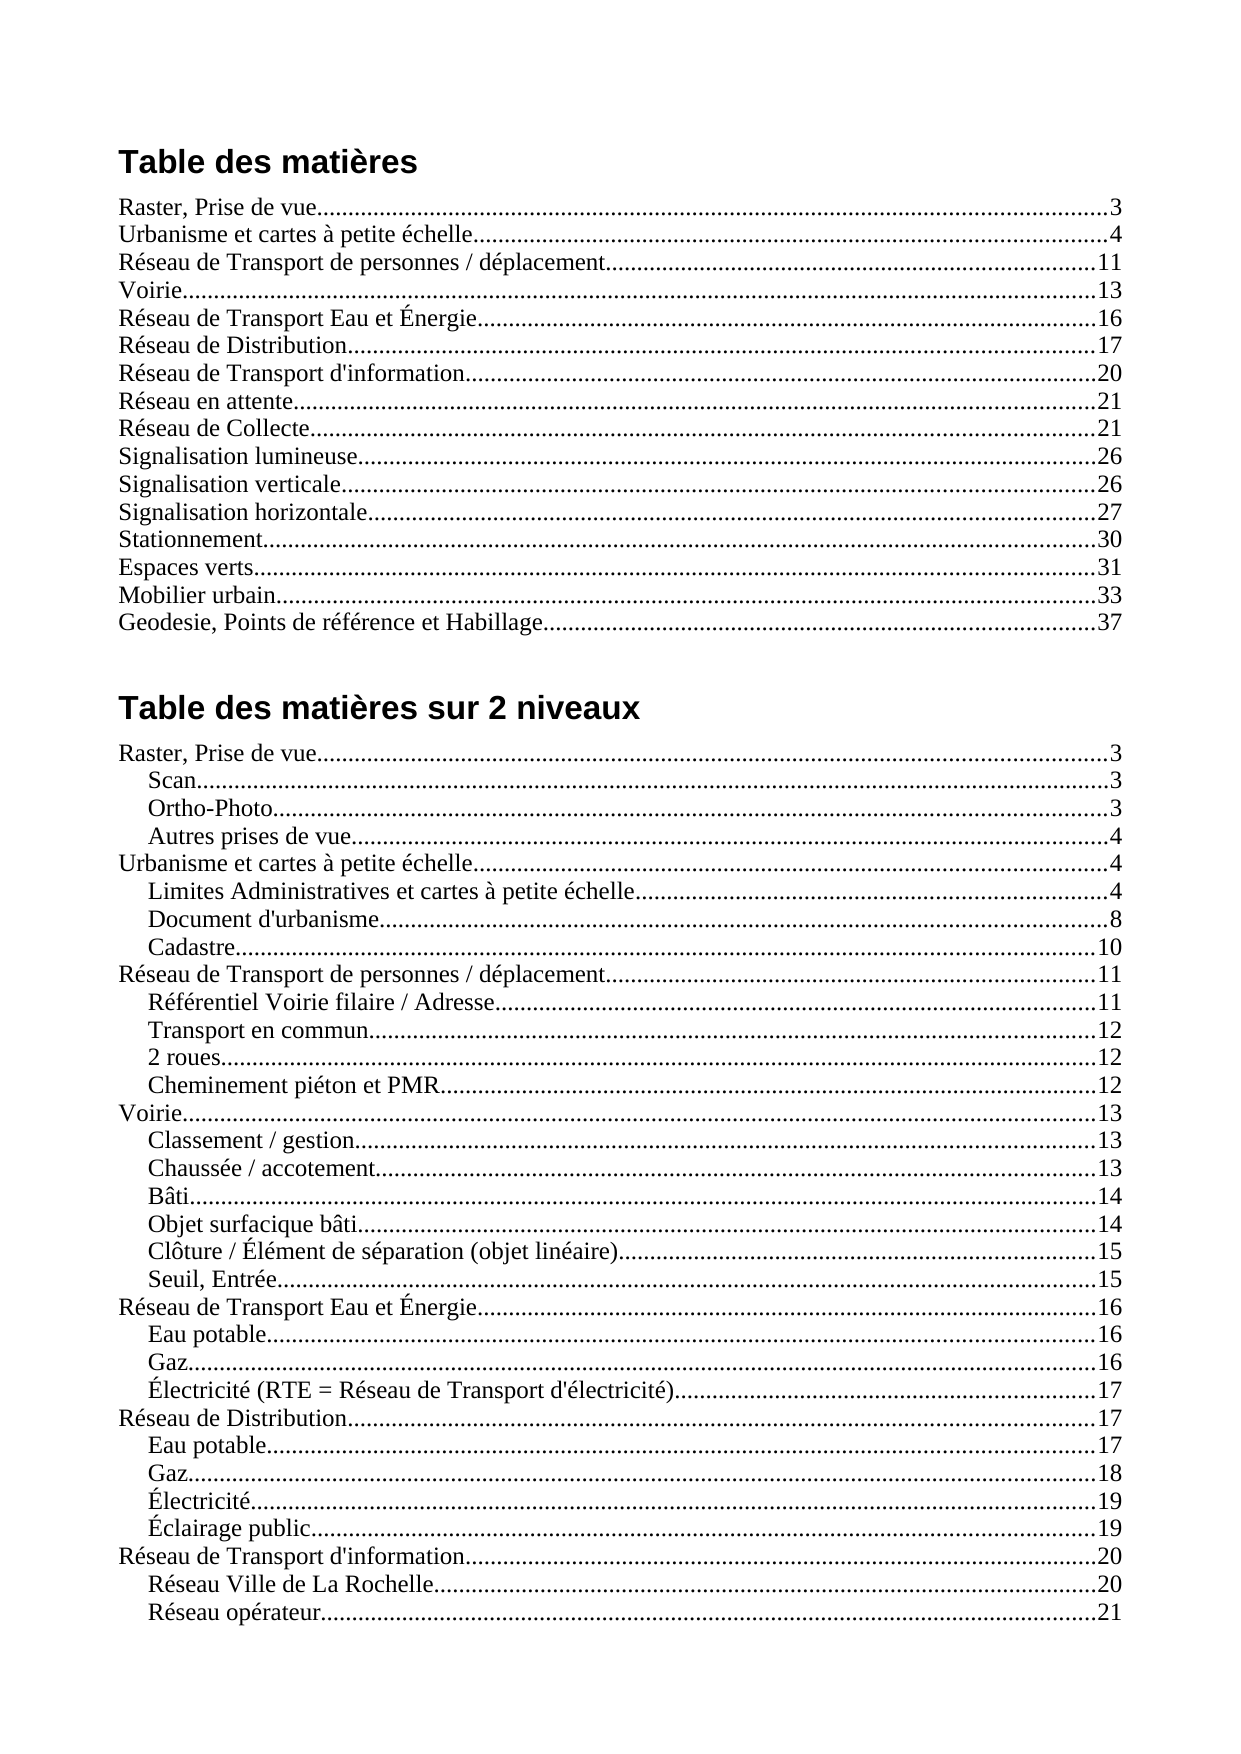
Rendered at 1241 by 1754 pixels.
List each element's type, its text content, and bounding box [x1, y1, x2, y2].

text Gaz 18 [148, 1459, 1122, 1487]
text Eau potable 17 [148, 1431, 1122, 1459]
text Raster, Prise de vue 3 [118, 739, 1122, 766]
text Seuil, Entrée 15 [148, 1265, 1122, 1293]
text Geodesie, Points de référence et Habillage 37 [118, 608, 1122, 636]
text Voirie 13 [118, 1099, 1122, 1127]
text Éclairage public 19 [148, 1514, 1122, 1542]
text Réseau de Transport Eau et Énergie 16 [118, 1293, 1122, 1321]
text Clôture / Élément de séparation (objet linéaire) 15 [148, 1237, 1122, 1265]
text Limites Administratives et cartes à petite échelle 4 [148, 877, 1122, 905]
text Objet surfacique bâti 14 [148, 1210, 1122, 1237]
text Espaces verts 31 [118, 553, 1122, 581]
text Réseau opérateur 21 [148, 1598, 1122, 1625]
text Bâti 14 [148, 1182, 1122, 1210]
text Réseau de Transport d'information 20 [118, 359, 1122, 387]
text Signalisation verticale 26 [118, 470, 1122, 498]
text Transport en commun 12 [148, 1016, 1122, 1043]
text Urbanisme et cartes à petite échelle 4 [118, 221, 1122, 248]
subtitle Table des matières sur 2 niveaux [118, 689, 1122, 726]
subtitle Table des matières [118, 143, 1122, 180]
text 2 roues 12 [148, 1043, 1122, 1071]
text Stationnement 30 [118, 525, 1122, 553]
text Réseau de Distribution 17 [118, 331, 1122, 359]
text Scan 3 [148, 766, 1122, 794]
text Électricité (RTE = Réseau de Transport d'électricité) 17 [148, 1376, 1122, 1404]
text Réseau de Transport de personnes / déplacement 11 [118, 248, 1122, 276]
text Réseau de Transport Eau et Énergie 16 [118, 304, 1122, 331]
text Gaz 16 [148, 1348, 1122, 1376]
text Autres prises de vue 4 [148, 822, 1122, 849]
text Raster, Prise de vue 3 [118, 193, 1122, 221]
text Signalisation lumineuse 26 [118, 442, 1122, 470]
text Cadastre 10 [148, 933, 1122, 960]
text Réseau de Distribution 17 [118, 1404, 1122, 1431]
text Réseau de Collecte 21 [118, 414, 1122, 442]
text Réseau de Transport de personnes / déplacement 11 [118, 960, 1122, 988]
text Cheminement piéton et PMR 12 [148, 1071, 1122, 1099]
text Chaussée / accotement 13 [148, 1154, 1122, 1182]
text Document d'urbanisme 8 [148, 905, 1122, 933]
text Ortho-Photo 3 [148, 794, 1122, 822]
text Eau potable 16 [148, 1321, 1122, 1348]
text Classement / gestion 13 [148, 1127, 1122, 1154]
text Mobilier urbain 33 [118, 581, 1122, 608]
text Réseau Ville de La Rochelle 20 [148, 1570, 1122, 1598]
text Réseau de Transport d'information 20 [118, 1542, 1122, 1570]
text Urbanisme et cartes à petite échelle 4 [118, 849, 1122, 877]
text Réseau en attente 21 [118, 387, 1122, 414]
text Référentiel Voirie filaire / Adresse 11 [148, 988, 1122, 1016]
text Électricité 19 [148, 1487, 1122, 1514]
text Voirie 13 [118, 276, 1122, 304]
text Signalisation horizontale 27 [118, 498, 1122, 525]
